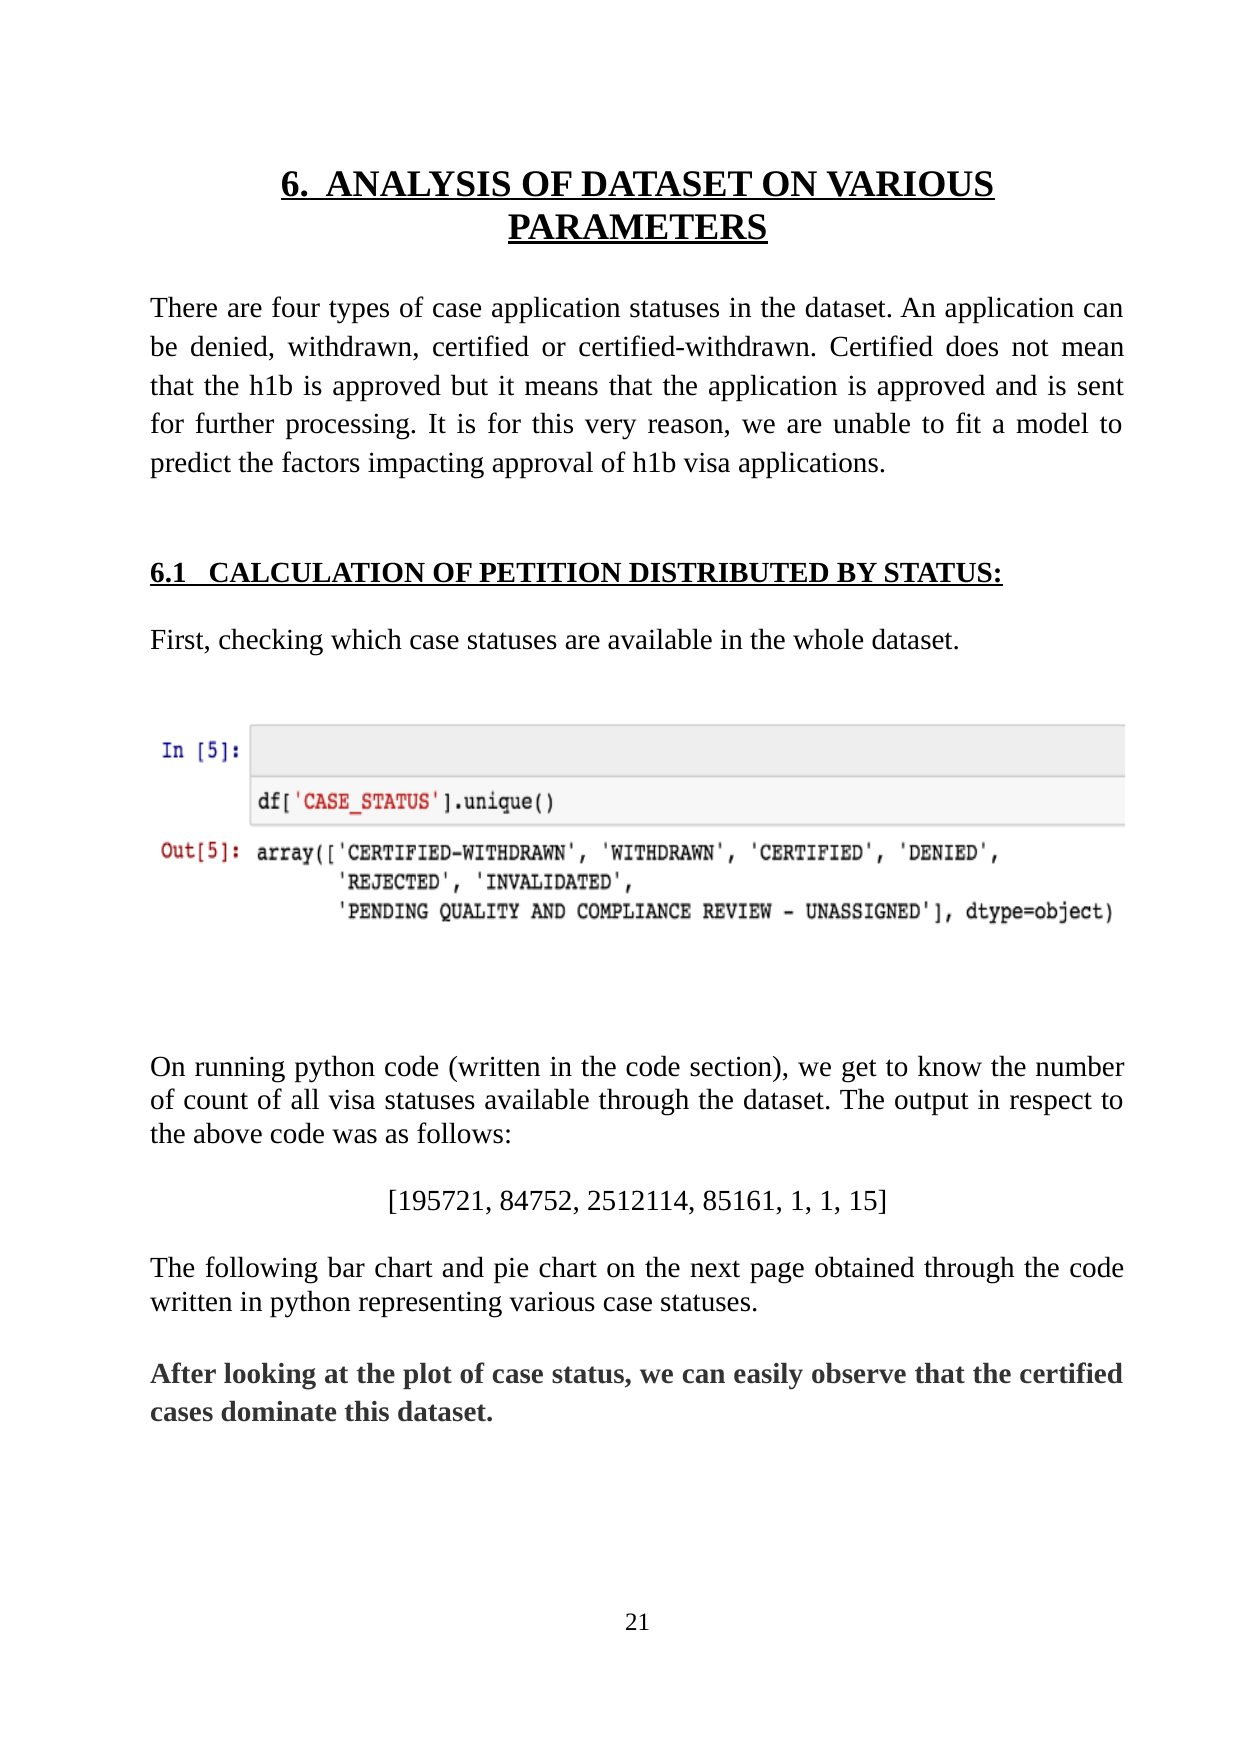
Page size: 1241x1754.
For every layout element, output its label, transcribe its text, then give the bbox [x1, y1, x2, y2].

text 6. ANALYSIS OF DATASET ON VARIOUS PARAMETERS [150, 161, 1125, 247]
text On running python code (written in the code section), we get to know the number of count of all visa statuses available through the dataset. The output in respect to the above code was as follows: [150, 1049, 1125, 1149]
text First, checking which case statuses are available in the whole dataset. [150, 622, 1125, 656]
text After looking at the plot of case status, we can easily observe that the certified cases dominate this dataset. [150, 1356, 1125, 1428]
text [195721, 84752, 2512114, 85161, 1, 1, 15] [150, 1183, 1125, 1217]
text There are four types of case application statuses in the dataset. An application can be denied, withdrawn, certified or certified-withdrawn. Certified does not mean that the h1b is approved but it means that the application is approved and is sent for further processing. It is for this very reason, we are unable to fit a model to predict the factors impacting approval of h1b visa applications. [150, 291, 1125, 478]
text The following bar chart and pie chart on the next page obtained through the code written in python representing various case statuses. [150, 1250, 1125, 1317]
picture [150, 723, 1125, 963]
text 6.1 CALCULATION OF PETITION DISTRIBUTED BY STATUS: [150, 555, 1125, 589]
